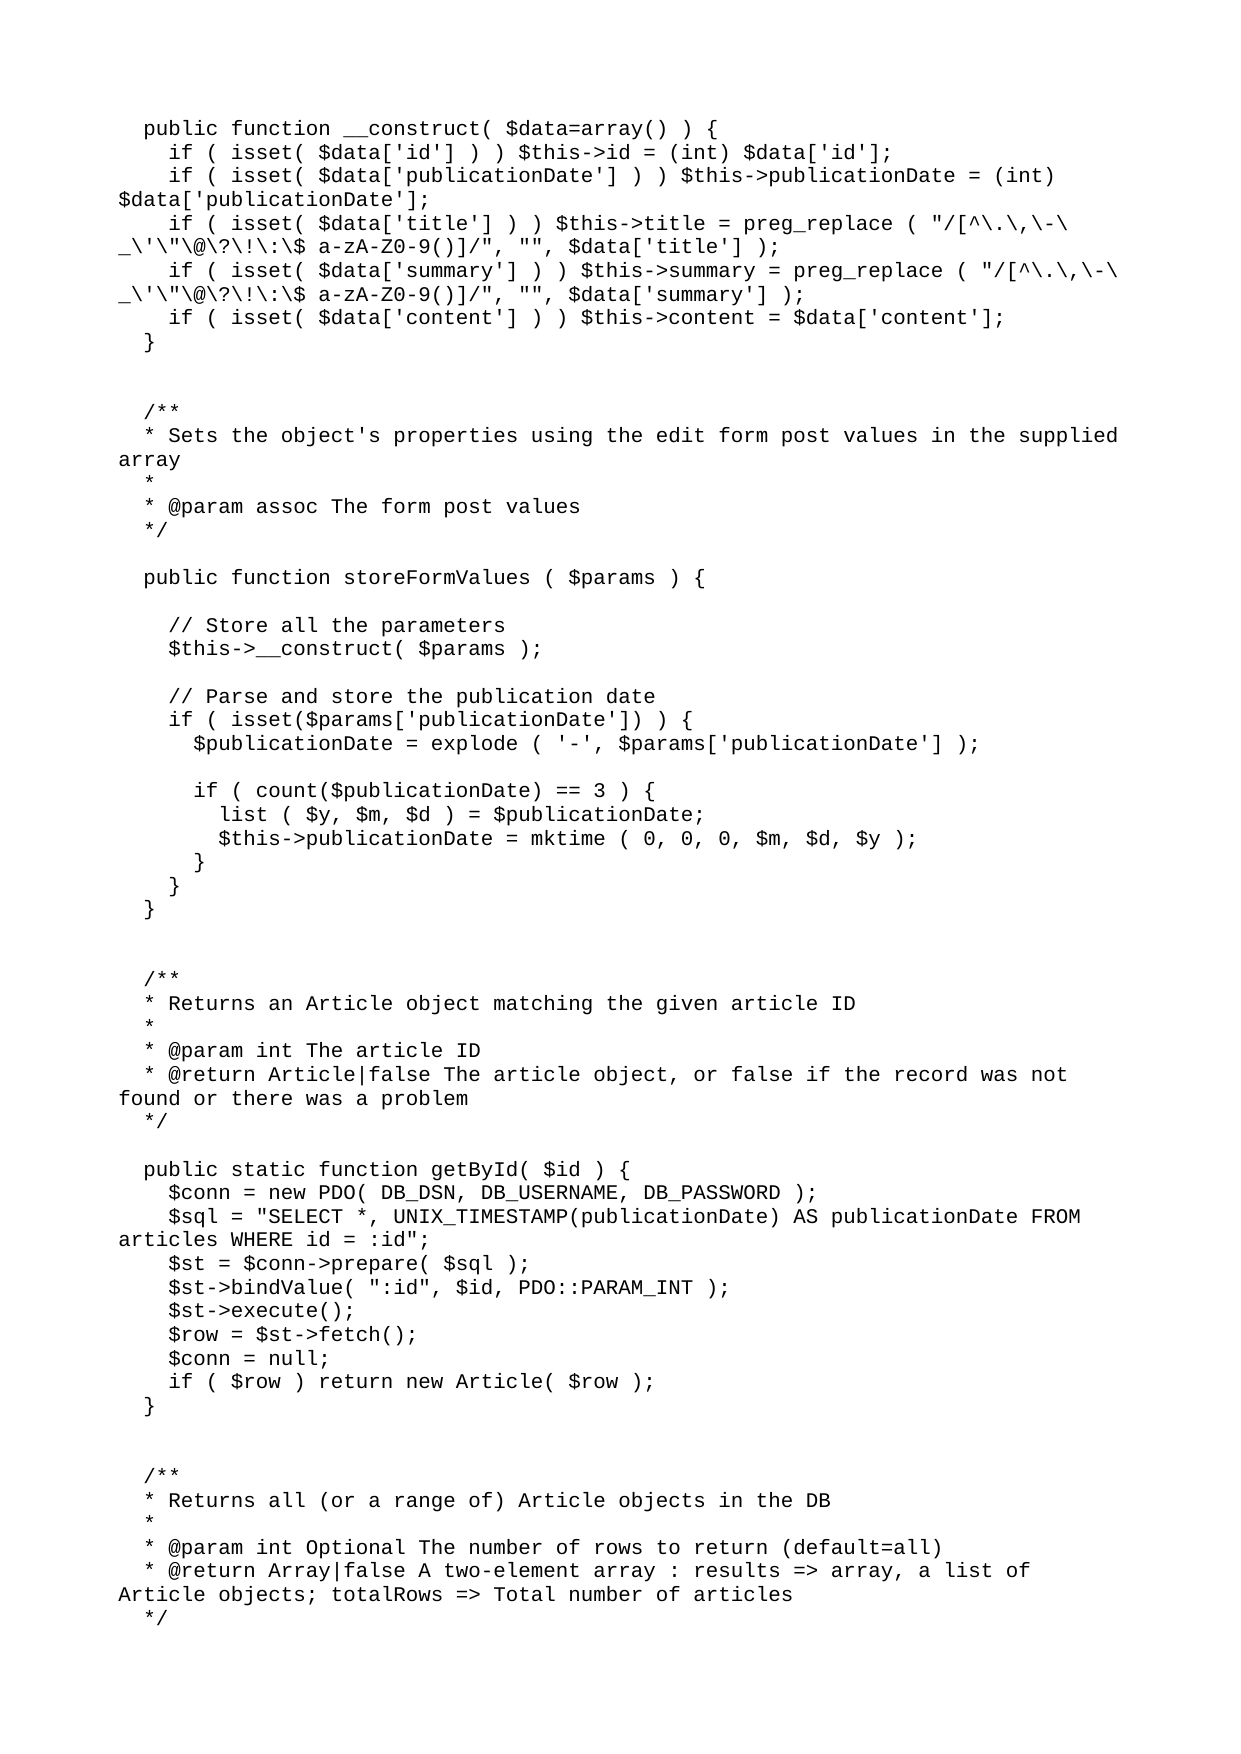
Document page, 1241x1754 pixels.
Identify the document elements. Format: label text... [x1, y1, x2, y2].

text $st = $conn->prepare( $sql ); [118, 1253, 1122, 1277]
text public function storeFormValues ( $params ) { [118, 567, 1122, 591]
text * [118, 1513, 1122, 1537]
text if ( isset( $data['id'] ) ) $this->id = (int) $data['id']; [118, 142, 1122, 165]
text list ( $y, $m, $d ) = $publicationDate; [118, 804, 1122, 827]
text $this->__construct( $params ); [118, 638, 1122, 662]
text * @return Article|false The article object, or false if the record was not found or there was a problem [118, 1064, 1122, 1111]
text /** [118, 402, 1122, 426]
text if ( $row ) return new Article( $row ); [118, 1371, 1122, 1395]
text if ( isset( $data['title'] ) ) $this->title = preg_replace ( "/[^\.\,\-\_\'\"\@\?\!\:\$ a-zA-Z0-9()]/", "", $data['title'] ); [118, 213, 1122, 260]
text /** [118, 969, 1122, 993]
text if ( count($publicationDate) == 3 ) { [118, 780, 1122, 804]
text public static function getById( $id ) { [118, 1158, 1122, 1182]
text $row = $st->fetch(); [118, 1324, 1122, 1348]
text * [118, 473, 1122, 496]
text * @param int The article ID [118, 1040, 1122, 1064]
text if ( isset( $data['summary'] ) ) $this->summary = preg_replace ( "/[^\.\,\-\_\'\"\@\?\!\:\$ a-zA-Z0-9()]/", "", $data['summary'] ); [118, 260, 1122, 307]
text /** [118, 1466, 1122, 1489]
text $conn = null; [118, 1348, 1122, 1371]
text // Store all the parameters [118, 615, 1122, 638]
text } [118, 851, 1122, 875]
text * @param assoc The form post values [118, 496, 1122, 520]
text $st->execute(); [118, 1300, 1122, 1324]
text */ [118, 1111, 1122, 1135]
text if ( isset( $data['content'] ) ) $this->content = $data['content']; [118, 307, 1122, 331]
text * [118, 1017, 1122, 1040]
text } [118, 898, 1122, 922]
text } [118, 1395, 1122, 1419]
text } [118, 875, 1122, 898]
text $st->bindValue( ":id", $id, PDO::PARAM_INT ); [118, 1277, 1122, 1300]
text $this->publicationDate = mktime ( 0, 0, 0, $m, $d, $y ); [118, 827, 1122, 851]
text * @return Array|false A two-element array : results => array, a list of Article objects; totalRows => Total number of articles [118, 1561, 1122, 1608]
text * Sets the object's properties using the edit form post values in the supplied array [118, 426, 1122, 473]
text } [118, 331, 1122, 354]
text * Returns an Article object matching the given article ID [118, 993, 1122, 1017]
text if ( isset( $data['publicationDate'] ) ) $this->publicationDate = (int) $data['publicationDate']; [118, 165, 1122, 213]
text */ [118, 520, 1122, 544]
text * Returns all (or a range of) Article objects in the DB [118, 1489, 1122, 1513]
text $conn = new PDO( DB_DSN, DB_USERNAME, DB_PASSWORD ); [118, 1182, 1122, 1206]
text $publicationDate = explode ( '-', $params['publicationDate'] ); [118, 733, 1122, 757]
text // Parse and store the publication date [118, 686, 1122, 709]
text $sql = "SELECT *, UNIX_TIMESTAMP(publicationDate) AS publicationDate FROM articles WHERE id = :id"; [118, 1206, 1122, 1253]
text if ( isset($params['publicationDate']) ) { [118, 709, 1122, 733]
text * @param int Optional The number of rows to return (default=all) [118, 1537, 1122, 1561]
text */ [118, 1608, 1122, 1631]
text public function __construct( $data=array() ) { [118, 118, 1122, 142]
